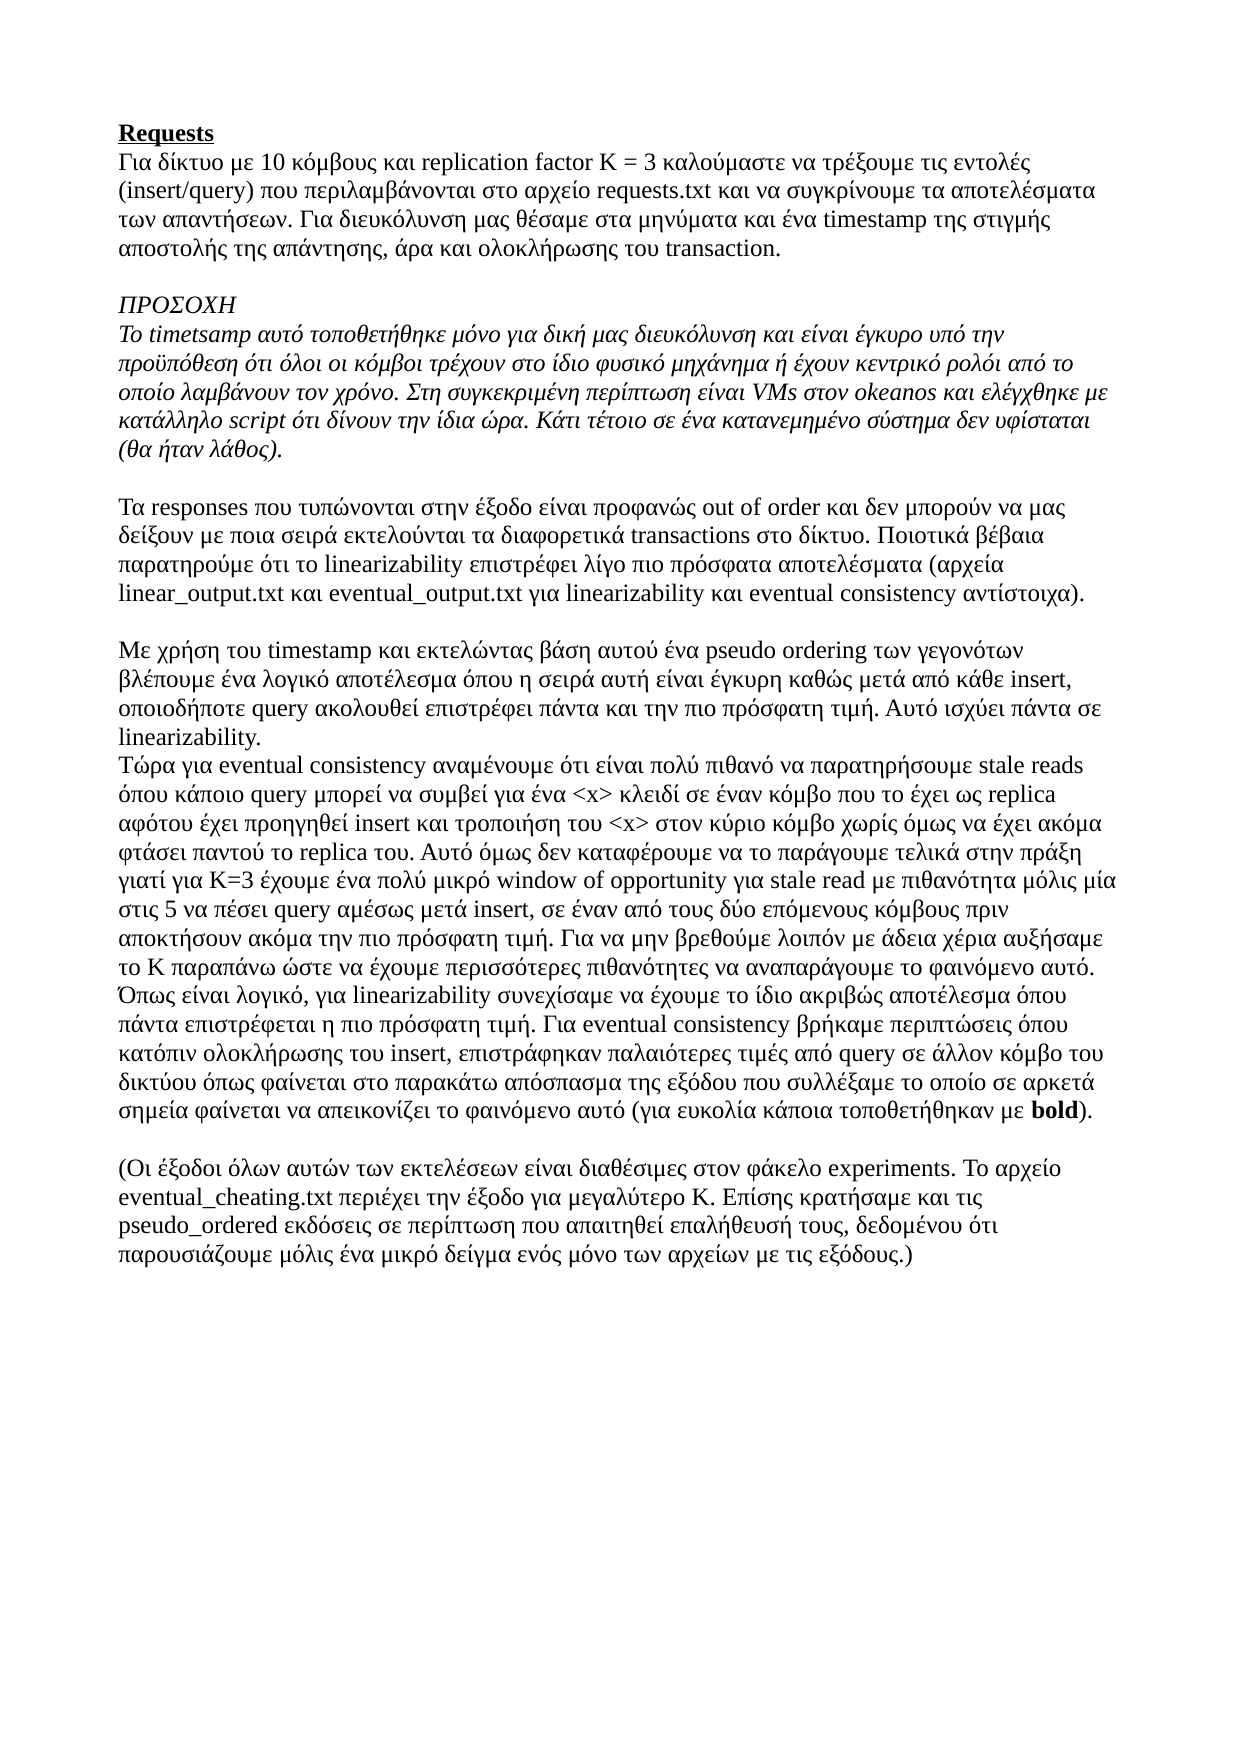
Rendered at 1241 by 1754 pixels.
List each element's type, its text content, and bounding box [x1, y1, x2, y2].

text Requests [118, 118, 1122, 147]
text Το timetsamp αυτό τοποθετήθηκε μόνο για δική μας διευκόλυνση και είναι έγκυρο υπό την προϋπόθεση ότι όλοι οι κόμβοι τρέχουν στο ίδιο φυσικό μηχάνημα ή έχουν κεντρικό ρολόι από το οποίο λαμβάνουν τον χρόνο. Στη συγκεκριμένη περίπτωση είναι VMs στον okeanos και ελέγχθηκε με κατάλληλο script ότι δίνουν την ίδια ώρα. Κάτι τέτοιο σε ένα κατανεμημένο σύστημα δεν υφίσταται (θα ήταν λάθος). [118, 319, 1122, 463]
text Με χρήση του timestamp και εκτελώντας βάση αυτού ένα pseudo ordering των γεγονότων βλέπουμε ένα λογικό αποτέλεσμα όπου η σειρά αυτή είναι έγκυρη καθώς μετά από κάθε insert, οποιοδήποτε query ακολουθεί επιστρέφει πάντα και την πιο πρόσφατη τιμή. Αυτό ισχύει πάντα σε linearizability. [118, 636, 1122, 751]
text Για δίκτυο με 10 κόμβους και replication factor K = 3 καλούμαστε να τρέξουμε τις εντολές (insert/query) που περιλαμβάνονται στο αρχείο requests.txt και να συγκρίνουμε τα αποτελέσματα των απαντήσεων. Για διευκόλυνση μας θέσαμε στα μηνύματα και ένα timestamp της στιγμής αποστολής της απάντησης, άρα και ολοκλήρωσης του transaction. [118, 147, 1122, 262]
text ΠΡΟΣΟΧΗ [118, 291, 1122, 319]
text Τα responses που τυπώνονται στην έξοδο είναι προφανώς out of order και δεν μπορούν να μας δείξουν με ποια σειρά εκτελούνται τα διαφορετικά transactions στο δίκτυο. Ποιοτικά βέβαια παρατηρούμε ότι το linearizability επιστρέφει λίγο πιο πρόσφατα αποτελέσματα (αρχεία linear_output.txt και eventual_output.txt για linearizability και eventual consistency αντίστοιχα). [118, 492, 1122, 607]
text (Οι έξοδοι όλων αυτών των εκτελέσεων είναι διαθέσιμες στον φάκελο experiments. Το αρχείο eventual_cheating.txt περιέχει την έξοδο για μεγαλύτερο Κ. Επίσης κρατήσαμε και τις pseudo_ordered εκδόσεις σε περίπτωση που απαιτηθεί επαλήθευσή τους, δεδομένου ότι παρουσιάζουμε μόλις ένα μικρό δείγμα ενός μόνο των αρχείων με τις εξόδους.) [118, 1153, 1122, 1268]
text Όπως είναι λογικό, για linearizability συνεχίσαμε να έχουμε το ίδιο ακριβώς αποτέλεσμα όπου πάντα επιστρέφεται η πιο πρόσφατη τιμή. Για eventual consistency βρήκαμε περιπτώσεις όπου κατόπιν ολοκλήρωσης του insert, επιστράφηκαν παλαιότερες τιμές από query σε άλλον κόμβο του δικτύου όπως φαίνεται στο παρακάτω απόσπασμα της εξόδου που συλλέξαμε το οποίο σε αρκετά σημεία φαίνεται να απεικονίζει το φαινόμενο αυτό (για ευκολία κάποια τοποθετήθηκαν με bold). [118, 981, 1122, 1124]
text Τώρα για eventual consistency αναμένουμε ότι είναι πολύ πιθανό να παρατηρήσουμε stale reads όπου κάποιο query μπορεί να συμβεί για ένα <x> κλειδί σε έναν κόμβο που το έχει ως replica αφότου έχει προηγηθεί insert και τροποιήση του <x> στον κύριο κόμβο χωρίς όμως να έχει ακόμα φτάσει παντού το replica του. Αυτό όμως δεν καταφέρουμε να το παράγουμε τελικά στην πράξη γιατί για Κ=3 έχουμε ένα πολύ μικρό window of opportunity για stale read με πιθανότητα μόλις μία στις 5 να πέσει query αμέσως μετά insert, σε έναν από τους δύο επόμενους κόμβους πριν αποκτήσουν ακόμα την πιο πρόσφατη τιμή. Για να μην βρεθούμε λοιπόν με άδεια χέρια αυξήσαμε το Κ παραπάνω ώστε να έχουμε περισσότερες πιθανότητες να αναπαράγουμε το φαινόμενο αυτό. [118, 751, 1122, 981]
